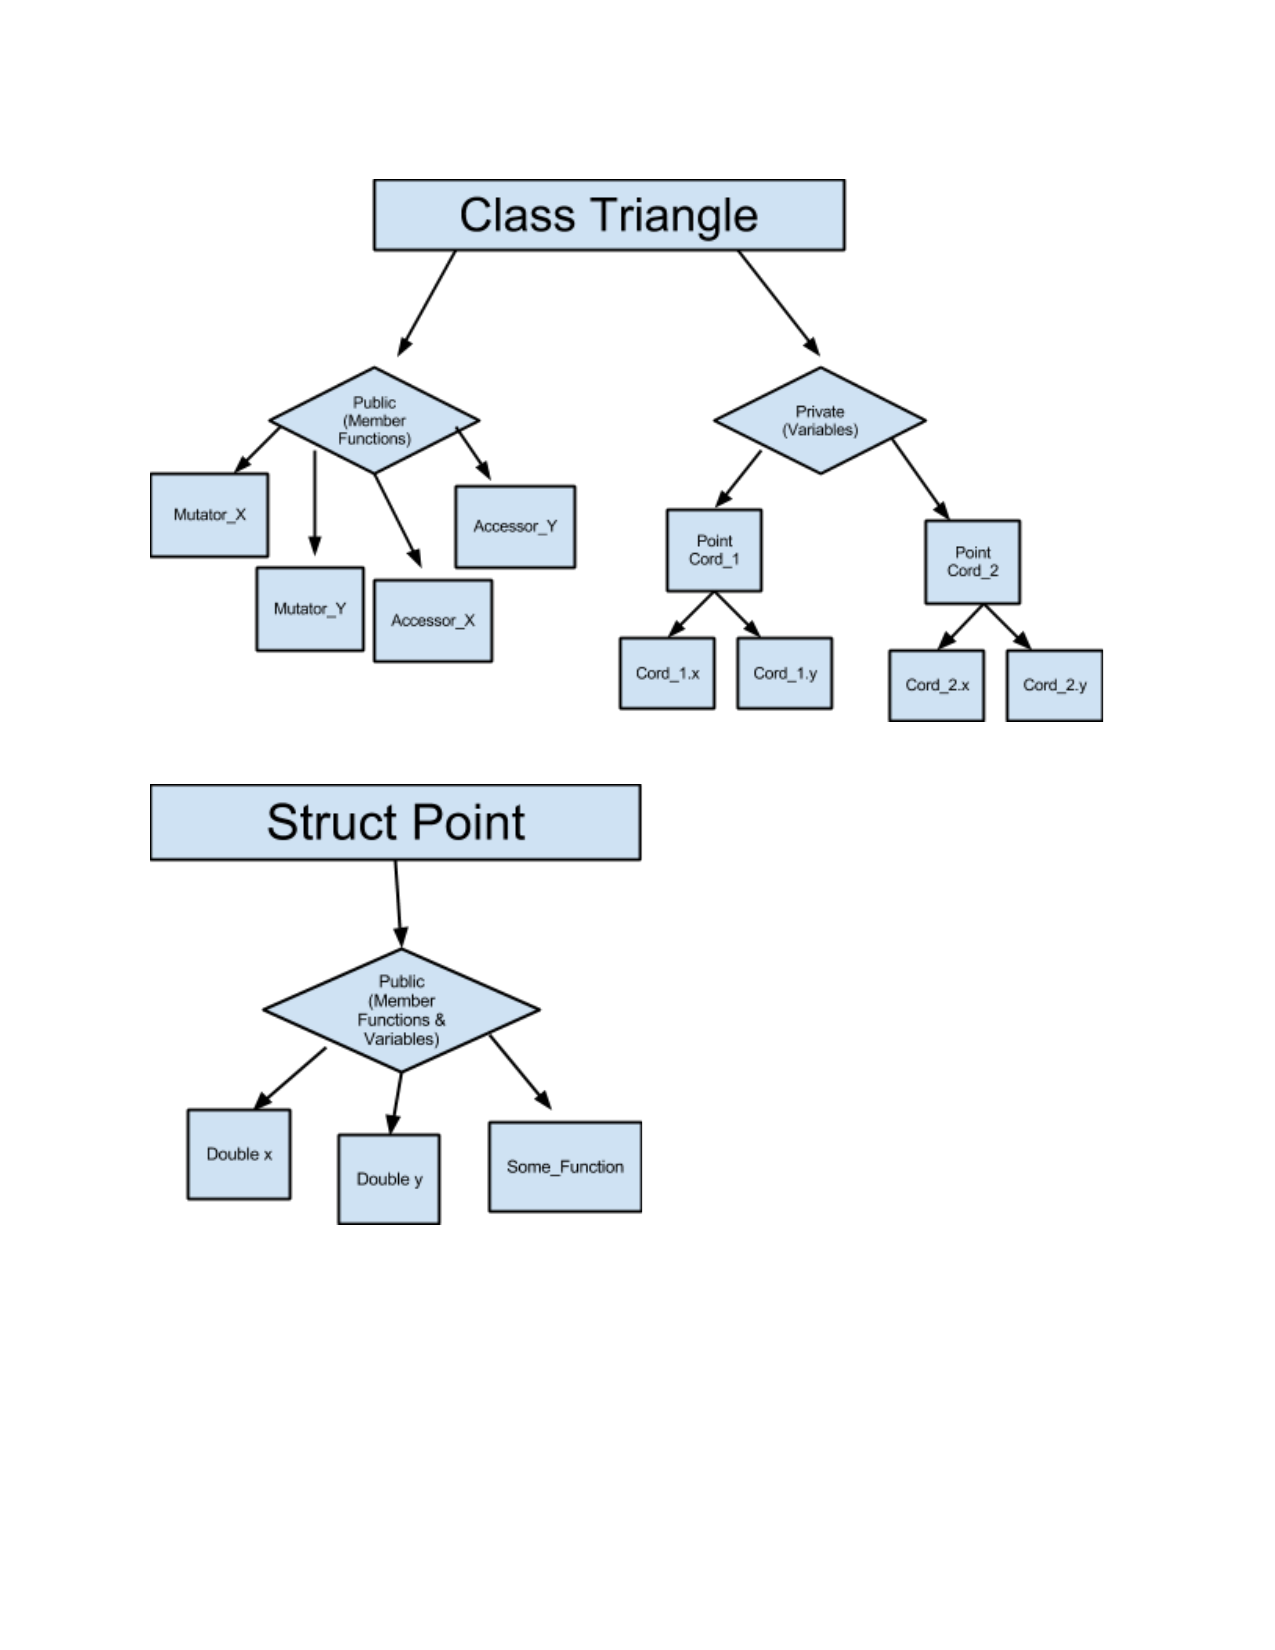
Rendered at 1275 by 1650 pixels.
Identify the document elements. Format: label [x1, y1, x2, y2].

picture [150, 179, 1104, 722]
picture [150, 784, 643, 1225]
